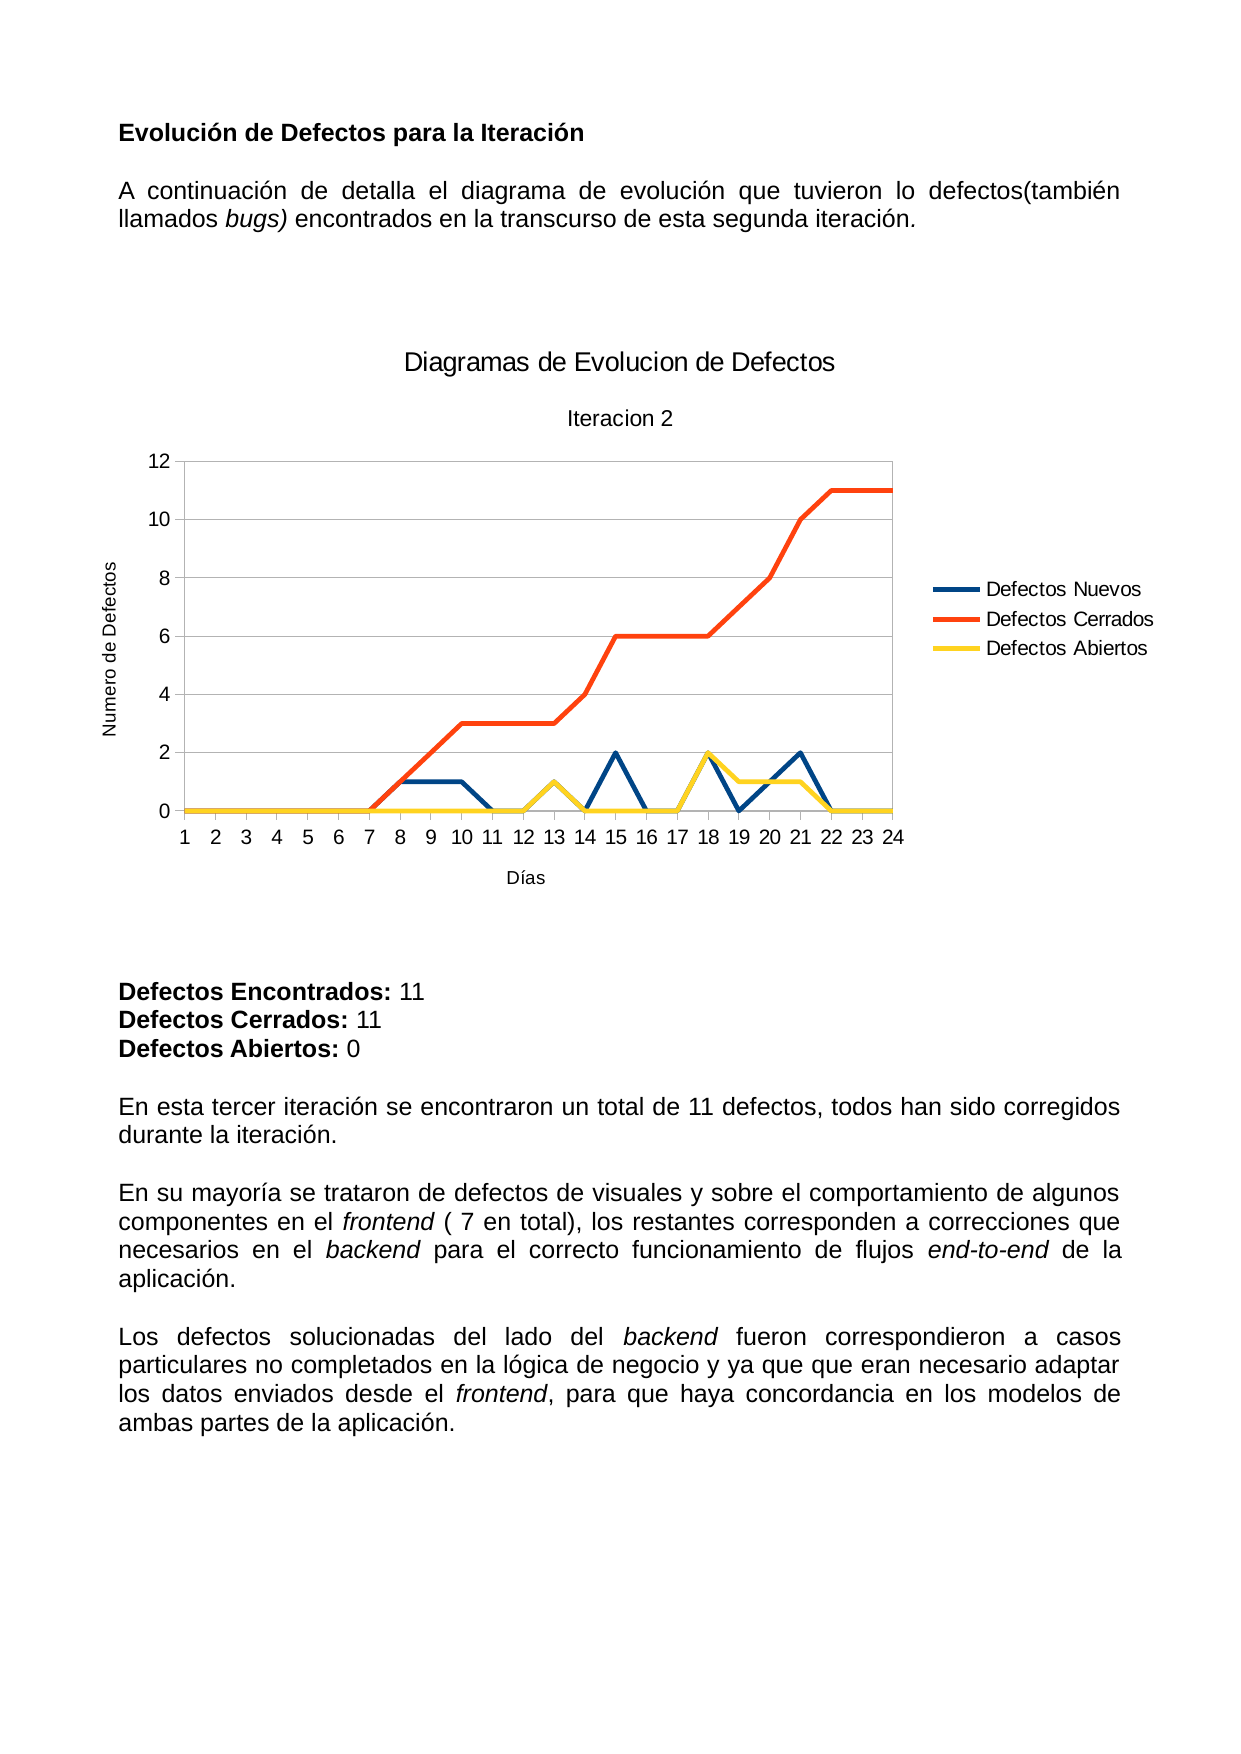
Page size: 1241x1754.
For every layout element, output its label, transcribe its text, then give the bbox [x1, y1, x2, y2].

text En esta tercer iteración se encontraron un total de 11 defectos, todos han sido corregidos durante la iteración. [118, 1092, 1122, 1149]
text A continuación de detalla el diagrama de evolución que tuvieron lo defectos(también llamados bugs) encontrados en la transcurso de esta segunda iteración. [118, 176, 1122, 233]
text Evolución de Defectos para la Iteración [118, 118, 1122, 147]
text Defectos Cerrados: 11 [118, 1006, 1122, 1034]
text Defectos Encontrados: 11 [118, 977, 1122, 1006]
text En su mayoría se trataron de defectos de visuales y sobre el comportamiento de algunos componentes en el frontend ( 7 en total), los restantes corresponden a correcciones que necesarios en el backend para el correcto funcionamiento de flujos end-to-end de la aplicación. [118, 1178, 1122, 1293]
text Los defectos solucionadas del lado del backend fueron correspondieron a casos particulares no completados en la lógica de negocio y ya que que eran necesario adaptar los datos enviados desde el frontend, para que haya concordancia en los modelos de ambas partes de la aplicación. [118, 1322, 1122, 1437]
text Defectos Abiertos: 0 [118, 1034, 1122, 1063]
